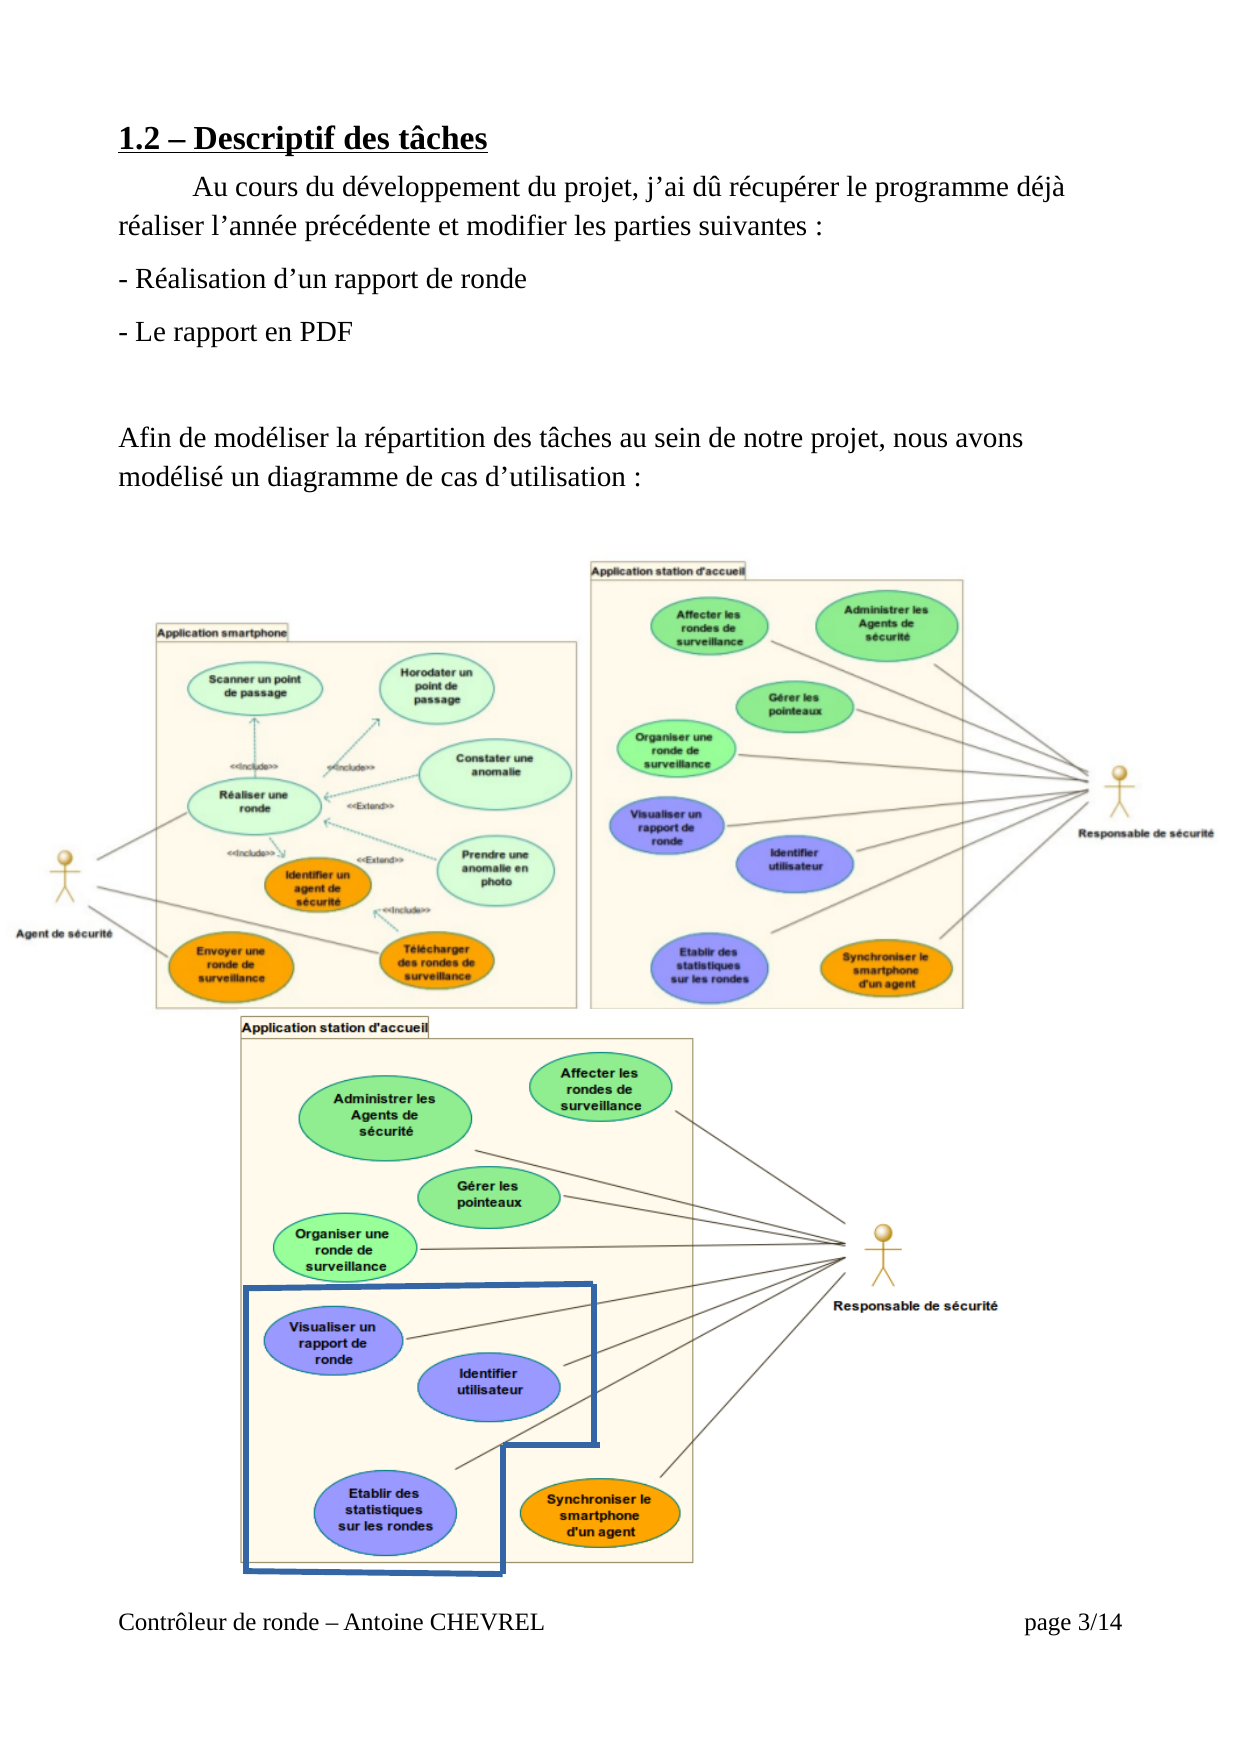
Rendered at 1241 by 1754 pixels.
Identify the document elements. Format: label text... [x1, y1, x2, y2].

text - Le rapport en PDF [118, 314, 1122, 348]
picture [249, 1287, 591, 1569]
subtitle 1.2 – Descriptif des tâches [118, 118, 1122, 157]
text Au cours du développement du projet, j’ai dû récupérer le programme déjà réaliser l’année précédente et modifier les parties suivantes : [118, 169, 1122, 241]
picture [0, 548, 1241, 1569]
text Afin de modéliser la répartition des tâches au sein de notre projet, nous avons modélisé un diagramme de cas d’utilisation : [118, 420, 1122, 492]
text - Réalisation d’un rapport de ronde [118, 261, 1122, 294]
